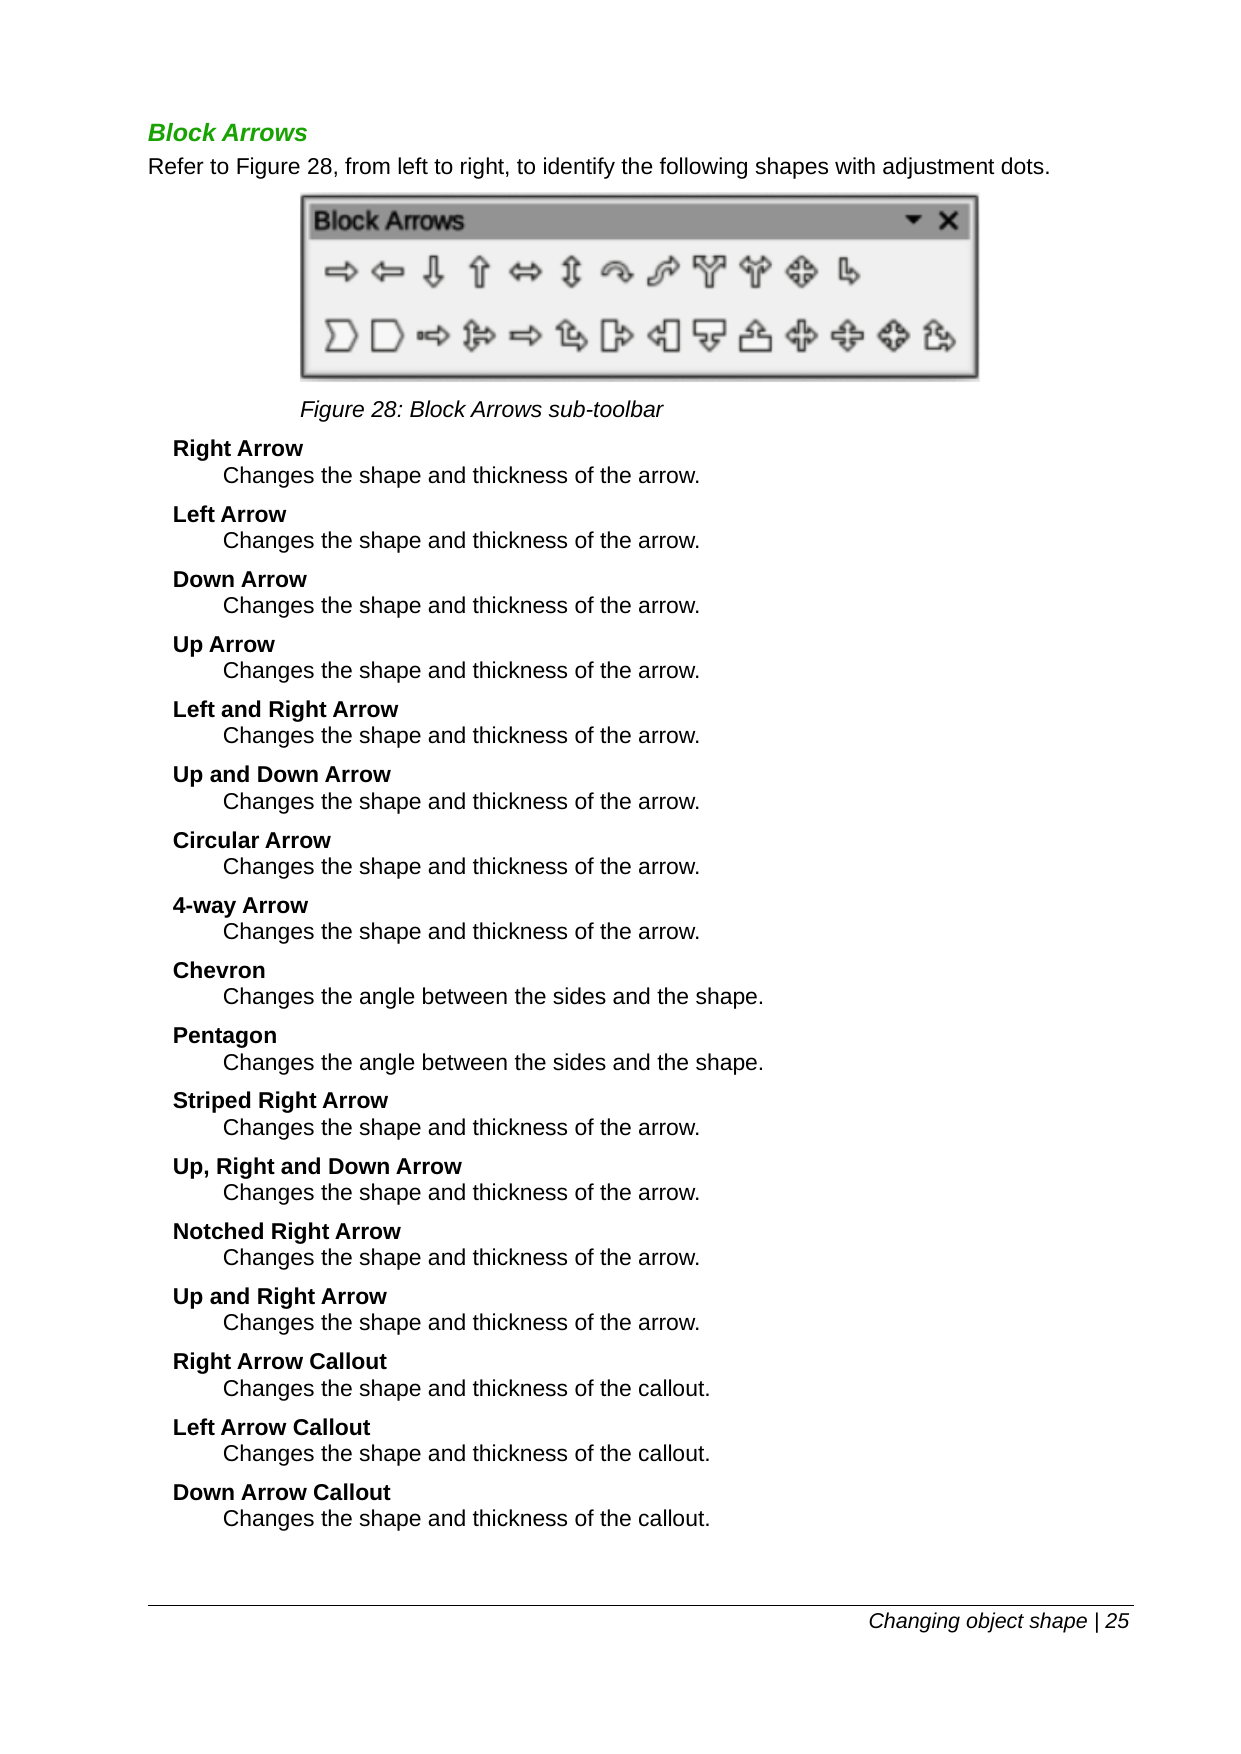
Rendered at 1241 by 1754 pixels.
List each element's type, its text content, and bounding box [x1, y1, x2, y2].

text Changes the shape and thickness of the arrow. [223, 592, 1134, 618]
text Changes the shape and thickness of the arrow. [223, 853, 1134, 879]
text Changes the shape and thickness of the arrow. [223, 722, 1134, 749]
text Changes the shape and thickness of the arrow. [223, 657, 1134, 684]
text Changes the shape and thickness of the callout. [223, 1505, 1134, 1531]
text Right Arrow Callout [173, 1348, 1134, 1374]
text Changes the shape and thickness of the arrow. [223, 1179, 1134, 1205]
text Up and Right Arrow [173, 1283, 1134, 1309]
text Changes the angle between the sides and the shape. [223, 983, 1134, 1010]
text Changes the shape and thickness of the arrow. [223, 1244, 1134, 1271]
list Refer to Figure 28, from left to right, to identify the following shapes with adjustment dots. [148, 153, 1134, 179]
text Up, Right and Down Arrow [173, 1153, 1134, 1179]
text Chevron [173, 957, 1134, 983]
text Changes the shape and thickness of the arrow. [223, 462, 1134, 488]
subtitle Block Arrows [148, 118, 1134, 147]
text 4-way Arrow [173, 892, 1134, 918]
text Changes the angle between the sides and the shape. [223, 1048, 1134, 1075]
text Down Arrow [173, 566, 1134, 592]
picture [299, 192, 982, 384]
text Changes the shape and thickness of the callout. [223, 1374, 1134, 1401]
text Striped Right Arrow [173, 1087, 1134, 1114]
text Changes the shape and thickness of the callout. [223, 1440, 1134, 1466]
text Changes the shape and thickness of the arrow. [223, 1309, 1134, 1336]
text Changes the shape and thickness of the arrow. [223, 527, 1134, 553]
text Left and Right Arrow [173, 696, 1134, 722]
text Changes the shape and thickness of the arrow. [223, 1114, 1134, 1140]
text Left Arrow [173, 501, 1134, 527]
text Notched Right Arrow [173, 1218, 1134, 1244]
text Up and Down Arrow [173, 761, 1134, 788]
text Pentagon [173, 1022, 1134, 1048]
text Down Arrow Callout [173, 1479, 1134, 1505]
text Left Arrow Callout [173, 1413, 1134, 1440]
text Figure 28: Block Arrows sub-toolbar [300, 396, 982, 423]
text Circular Arrow [173, 827, 1134, 853]
text Right Arrow [173, 435, 1134, 462]
text Up Arrow [173, 631, 1134, 657]
text Changes the shape and thickness of the arrow. [223, 918, 1134, 944]
text Changes the shape and thickness of the arrow. [223, 788, 1134, 814]
